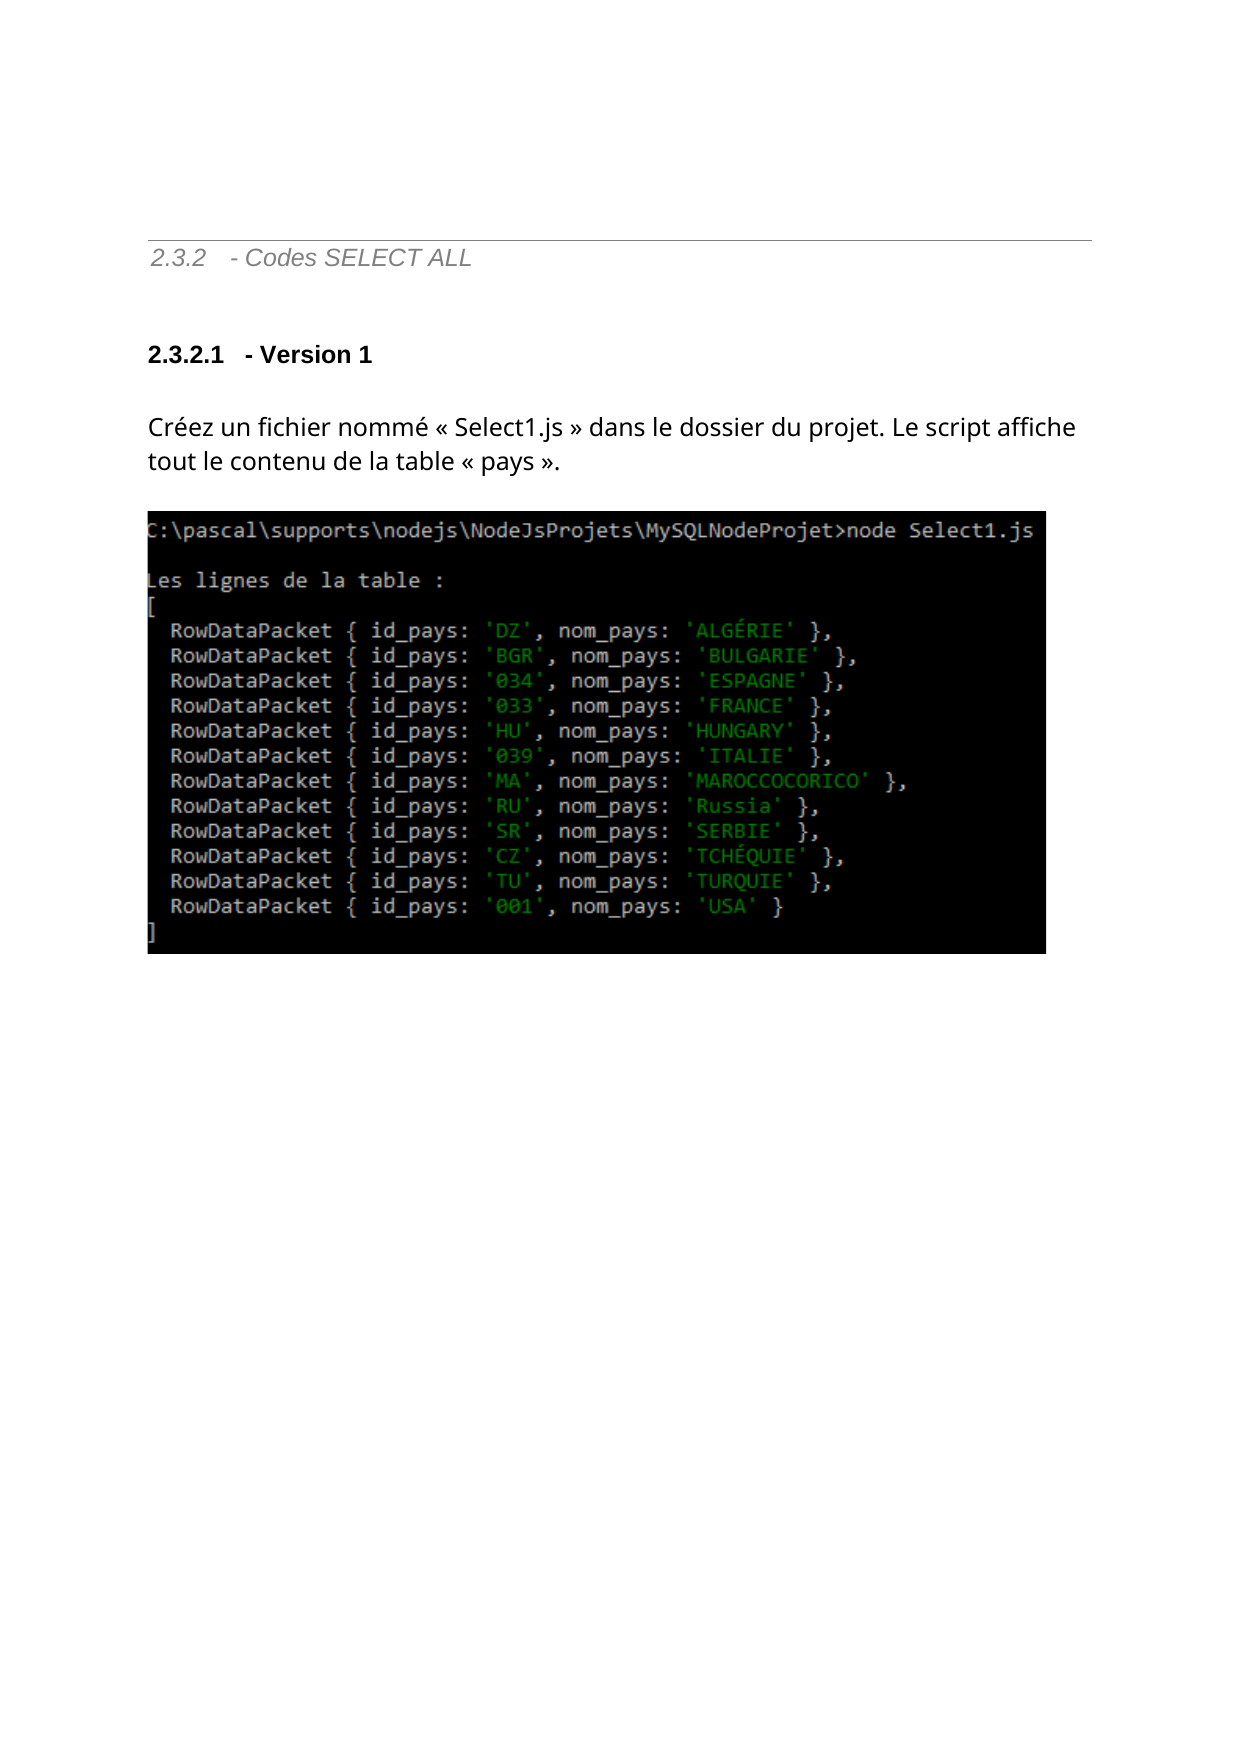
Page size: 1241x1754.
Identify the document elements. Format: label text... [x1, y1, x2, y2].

picture [147, 511, 1047, 954]
text Créez un fichier nommé « Select1.js » dans le dossier du projet. Le script affiche tout le contenu de la table « pays ». [148, 409, 1092, 477]
subtitle - Codes SELECT ALL [148, 241, 1092, 275]
subtitle - Version 1 [148, 340, 1092, 369]
